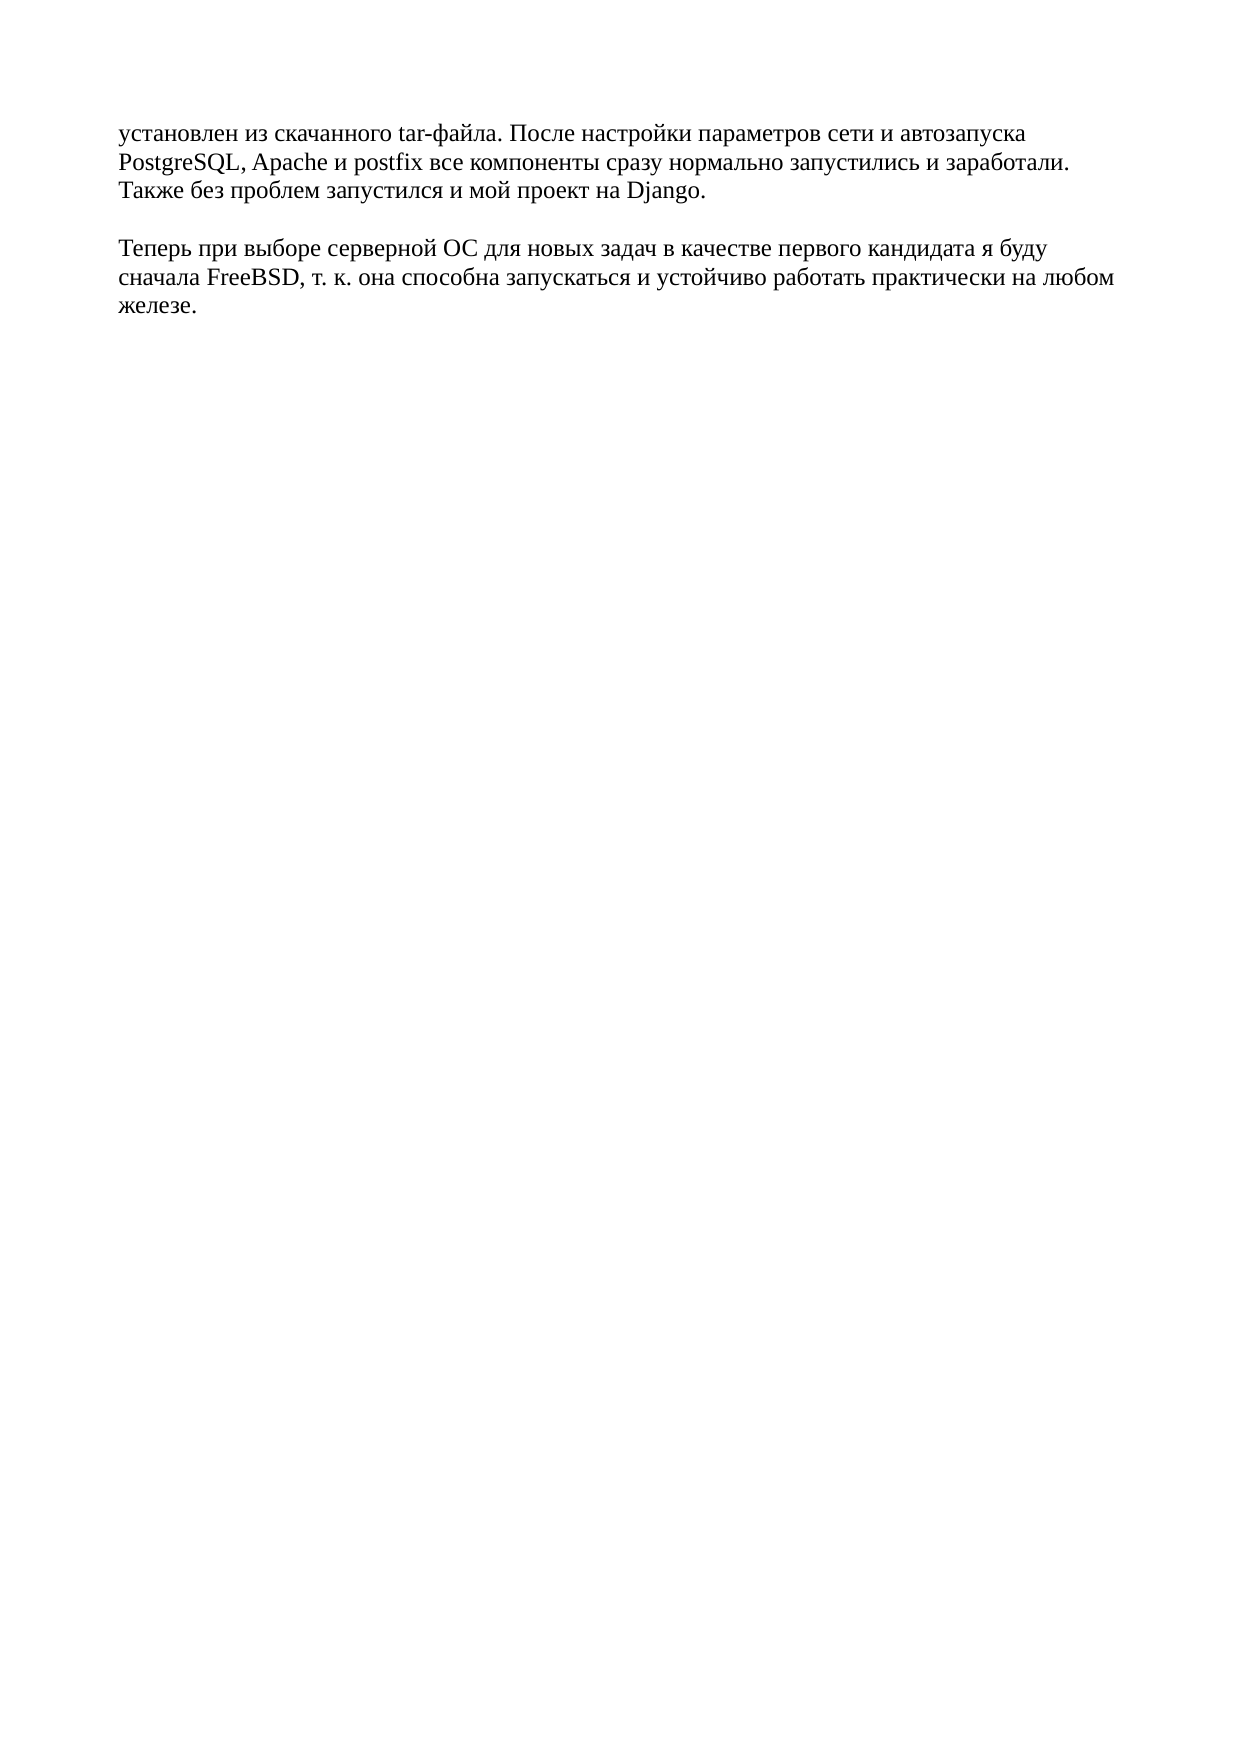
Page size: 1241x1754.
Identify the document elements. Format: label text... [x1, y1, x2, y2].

text установлен из скачанного tar-файла. После настройки параметров сети и автозапуска PostgreSQL, Apache и postfix все компоненты сразу нормально запустились и заработали. Также без проблем запустился и мой проект на Django. [118, 118, 1122, 204]
text Теперь при выборе серверной ОС для новых задач в качестве первого кандидата я буду сначала FreeBSD, т. к. она способна запускаться и устойчиво работать практически на любом железе. [118, 233, 1122, 319]
